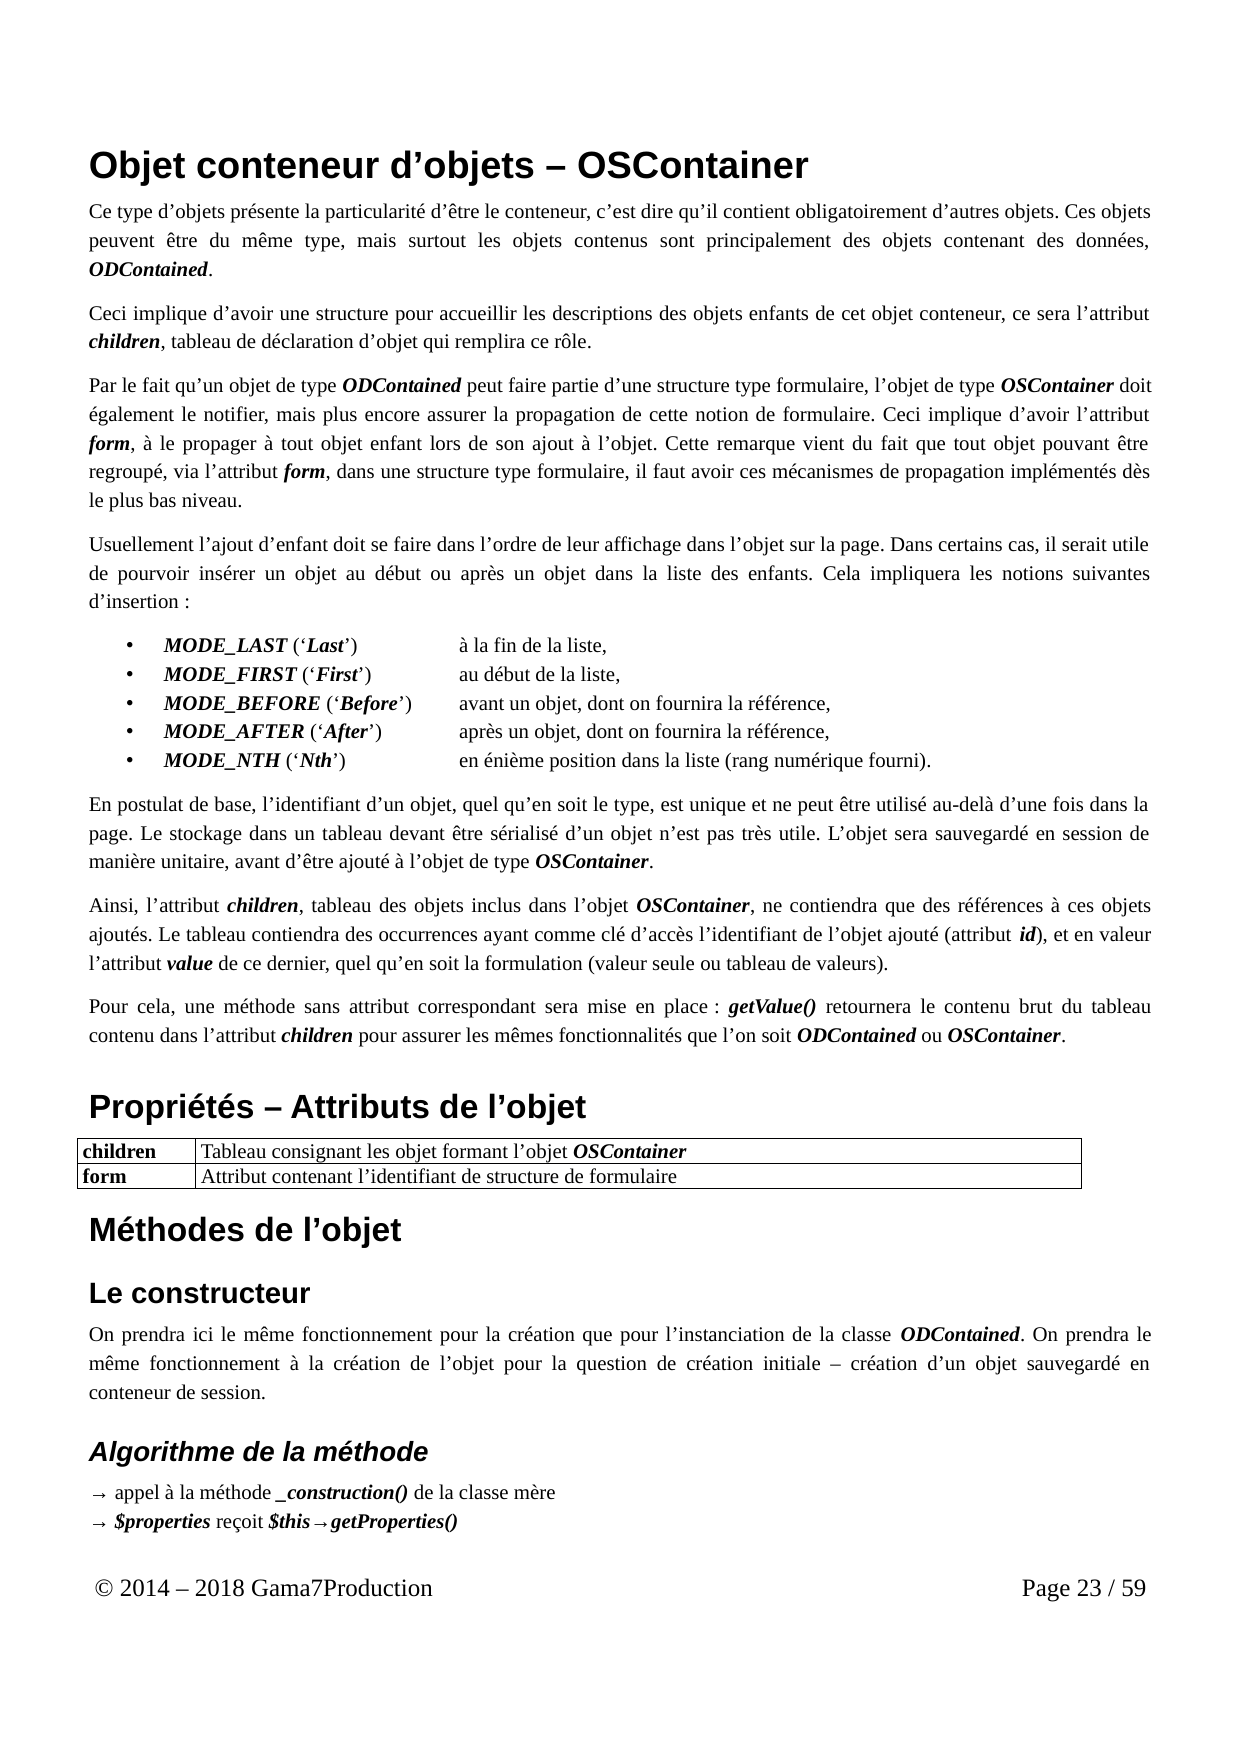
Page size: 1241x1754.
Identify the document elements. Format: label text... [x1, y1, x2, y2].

text Ceci implique d’avoir une structure pour accueillir les descriptions des objets enfants de cet objet conteneur, ce sera l’attribut children, tableau de déclaration d’objet qui remplira ce rôle. [88, 300, 1152, 353]
table_header Tableau consignant les objet formant l’objet OSContainer [196, 1139, 1081, 1163]
text On prendra ici le même fonctionnement pour la création que pour l’instanciation de la classe ODContained. On prendra le même fonctionnement à la création de l’objet pour la question de création initiale – création d’un objet sauvegardé en conteneur de session. [88, 1322, 1152, 1404]
subtitle Objet conteneur d’objets – OSContainer [88, 143, 1152, 187]
subtitle Algorithme de la méthode [88, 1436, 1152, 1468]
text → appel à la méthode _construction() de la classe mère [88, 1480, 1152, 1504]
text → $properties reçoit $this→getProperties() [88, 1509, 1152, 1533]
subtitle Méthodes de l’objet [88, 1210, 1152, 1249]
table_cell Attribut contenant l’identifiant de structure de formulaire [196, 1164, 1081, 1188]
list MODE_AFTER (‘After’) après un objet, dont on fournira la référence, [126, 719, 1152, 743]
table_cell form [78, 1164, 195, 1188]
text Ce type d’objets présente la particularité d’être le conteneur, c’est dire qu’il contient obligatoirement d’autres objets. Ces objets peuvent être du même type, mais surtout les objets contenus sont principalement des objets contenant des données, ODContained. [88, 199, 1152, 281]
text Pour cela, une méthode sans attribut correspondant sera mise en place : getValue() retournera le contenu brut du tableau contenu dans l’attribut children pour assurer les mêmes fonctionnalités que l’on soit ODContained ou OSContainer. [88, 994, 1152, 1047]
list MODE_NTH (‘Nth’) en énième position dans la liste (rang numérique fourni). [126, 748, 1152, 772]
list MODE_LAST (‘Last’) à la fin de la liste, [126, 633, 1152, 657]
text En postulat de base, l’identifiant d’un objet, quel qu’en soit le type, est unique et ne peut être utilisé au-delà d’une fois dans la page. Le stockage dans un tableau devant être sérialisé d’un objet n’est pas très utile. L’objet sera sauvegardé en session de manière unitaire, avant d’être ajouté à l’objet de type OSContainer. [88, 792, 1152, 873]
text Par le fait qu’un objet de type ODContained peut faire partie d’une structure type formulaire, l’objet de type OSContainer doit également le notifier, mais plus encore assurer la propagation de cette notion de formulaire. Ceci implique d’avoir l’attribut form, à le propager à tout objet enfant lors de son ajout à l’objet. Cette remarque vient du fait que tout objet pouvant être regroupé, via l’attribut form, dans une structure type formulaire, il faut avoir ces mécanismes de propagation implémentés dès le plus bas niveau. [88, 373, 1152, 512]
subtitle Le constructeur [88, 1276, 1152, 1310]
subtitle Propriétés – Attributs de l’objet [88, 1087, 1152, 1126]
text Ainsi, l’attribut children, tableau des objets inclus dans l’objet OSContainer, ne contiendra que des références à ces objets ajoutés. Le tableau contiendra des occurrences ayant comme clé d’accès l’identifiant de l’objet ajouté (attribut id), et en valeur l’attribut value de ce dernier, quel qu’en soit la formulation (valeur seule ou tableau de valeurs). [88, 893, 1152, 974]
table_header children [78, 1139, 195, 1163]
text Usuellement l’ajout d’enfant doit se faire dans l’ordre de leur affichage dans l’objet sur la page. Dans certains cas, il serait utile de pourvoir insérer un objet au début ou après un objet dans la liste des enfants. Cela impliquera les notions suivantes d’insertion : [88, 532, 1152, 613]
list MODE_FIRST (‘First’) au début de la liste, [126, 662, 1152, 686]
list MODE_BEFORE (‘Before’) avant un objet, dont on fournira la référence, [126, 690, 1152, 714]
